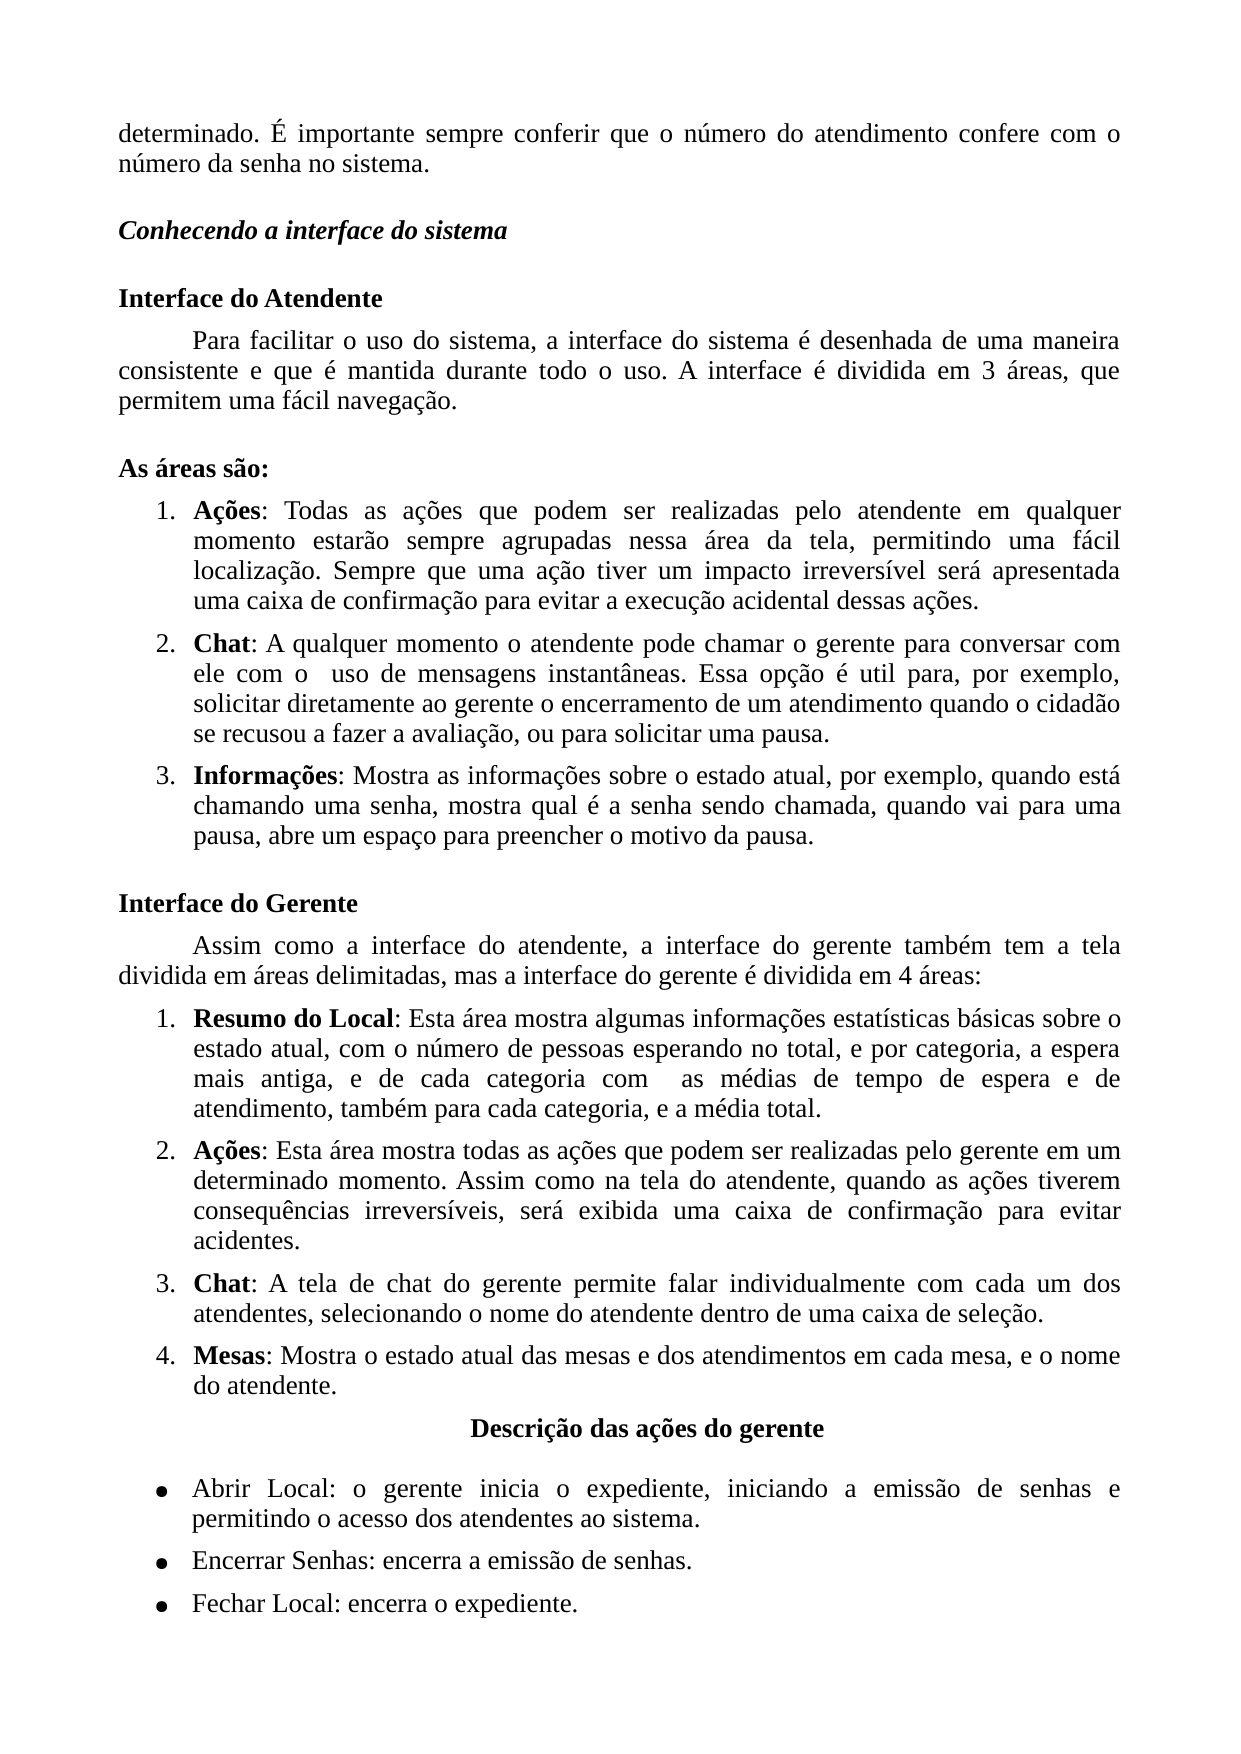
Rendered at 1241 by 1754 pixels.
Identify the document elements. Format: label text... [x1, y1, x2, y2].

list Abrir Local: o gerente inicia o expediente, iniciando a emissão de senhas e permitindo o acesso dos atendentes ao sistema. [154, 1473, 1122, 1533]
list Mesas: Mostra o estado atual das mesas e dos atendimentos em cada mesa, e o nome do atendente. [156, 1341, 1122, 1401]
subtitle Conhecendo a interface do sistema [118, 216, 1122, 246]
list Fechar Local: encerra o expediente. [154, 1588, 1122, 1618]
text Assim como a interface do atendente, a interface do gerente também tem a tela dividida em áreas delimitadas, mas a interface do gerente é dividida em 4 áreas: [118, 931, 1122, 991]
list Chat: A qualquer momento o atendente pode chamar o gerente para conversar com ele com o uso de mensagens instantâneas. Essa opção é util para, por exemplo, solicitar diretamente ao gerente o encerramento de um atendimento quando o cidadão se recusou a fazer a avaliação, ou para solicitar uma pausa. [156, 628, 1122, 748]
subtitle As áreas são: [118, 453, 1122, 483]
list Ações: Todas as ações que podem ser realizadas pelo atendente em qualquer momento estarão sempre agrupadas nessa área da tela, permitindo uma fácil localização. Sempre que uma ação tiver um impacto irreversível será apresentada uma caixa de confirmação para evitar a execução acidental dessas ações. [156, 496, 1122, 616]
text Descrição das ações do gerente [118, 1413, 1122, 1443]
subtitle Interface do Atendente [118, 283, 1122, 313]
list Encerrar Senhas: encerra a emissão de senhas. [154, 1546, 1122, 1576]
text determinado. É importante sempre conferir que o número do atendimento confere com o número da senha no sistema. [118, 118, 1122, 178]
subtitle Interface do Gerente [118, 888, 1122, 918]
list Ações: Esta área mostra todas as ações que podem ser realizadas pelo gerente em um determinado momento. Assim como na tela do atendente, quando as ações tiverem consequências irreversíveis, será exibida uma caixa de confirmação para evitar acidentes. [156, 1136, 1122, 1256]
list Resumo do Local: Esta área mostra algumas informações estatísticas básicas sobre o estado atual, com o número de pessoas esperando no total, e por categoria, a espera mais antiga, e de cada categoria com as médias de tempo de espera e de atendimento, também para cada categoria, e a média total. [156, 1003, 1122, 1123]
list Informações: Mostra as informações sobre o estado atual, por exemplo, quando está chamando uma senha, mostra qual é a senha sendo chamada, quando vai para uma pausa, abre um espaço para preencher o motivo da pausa. [156, 761, 1122, 851]
list Chat: A tela de chat do gerente permite falar individualmente com cada um dos atendentes, selecionando o nome do atendente dentro de uma caixa de seleção. [156, 1268, 1122, 1328]
text Para facilitar o uso do sistema, a interface do sistema é desenhada de uma maneira consistente e que é mantida durante todo o uso. A interface é dividida em 3 áreas, que permitem uma fácil navegação. [118, 326, 1122, 416]
